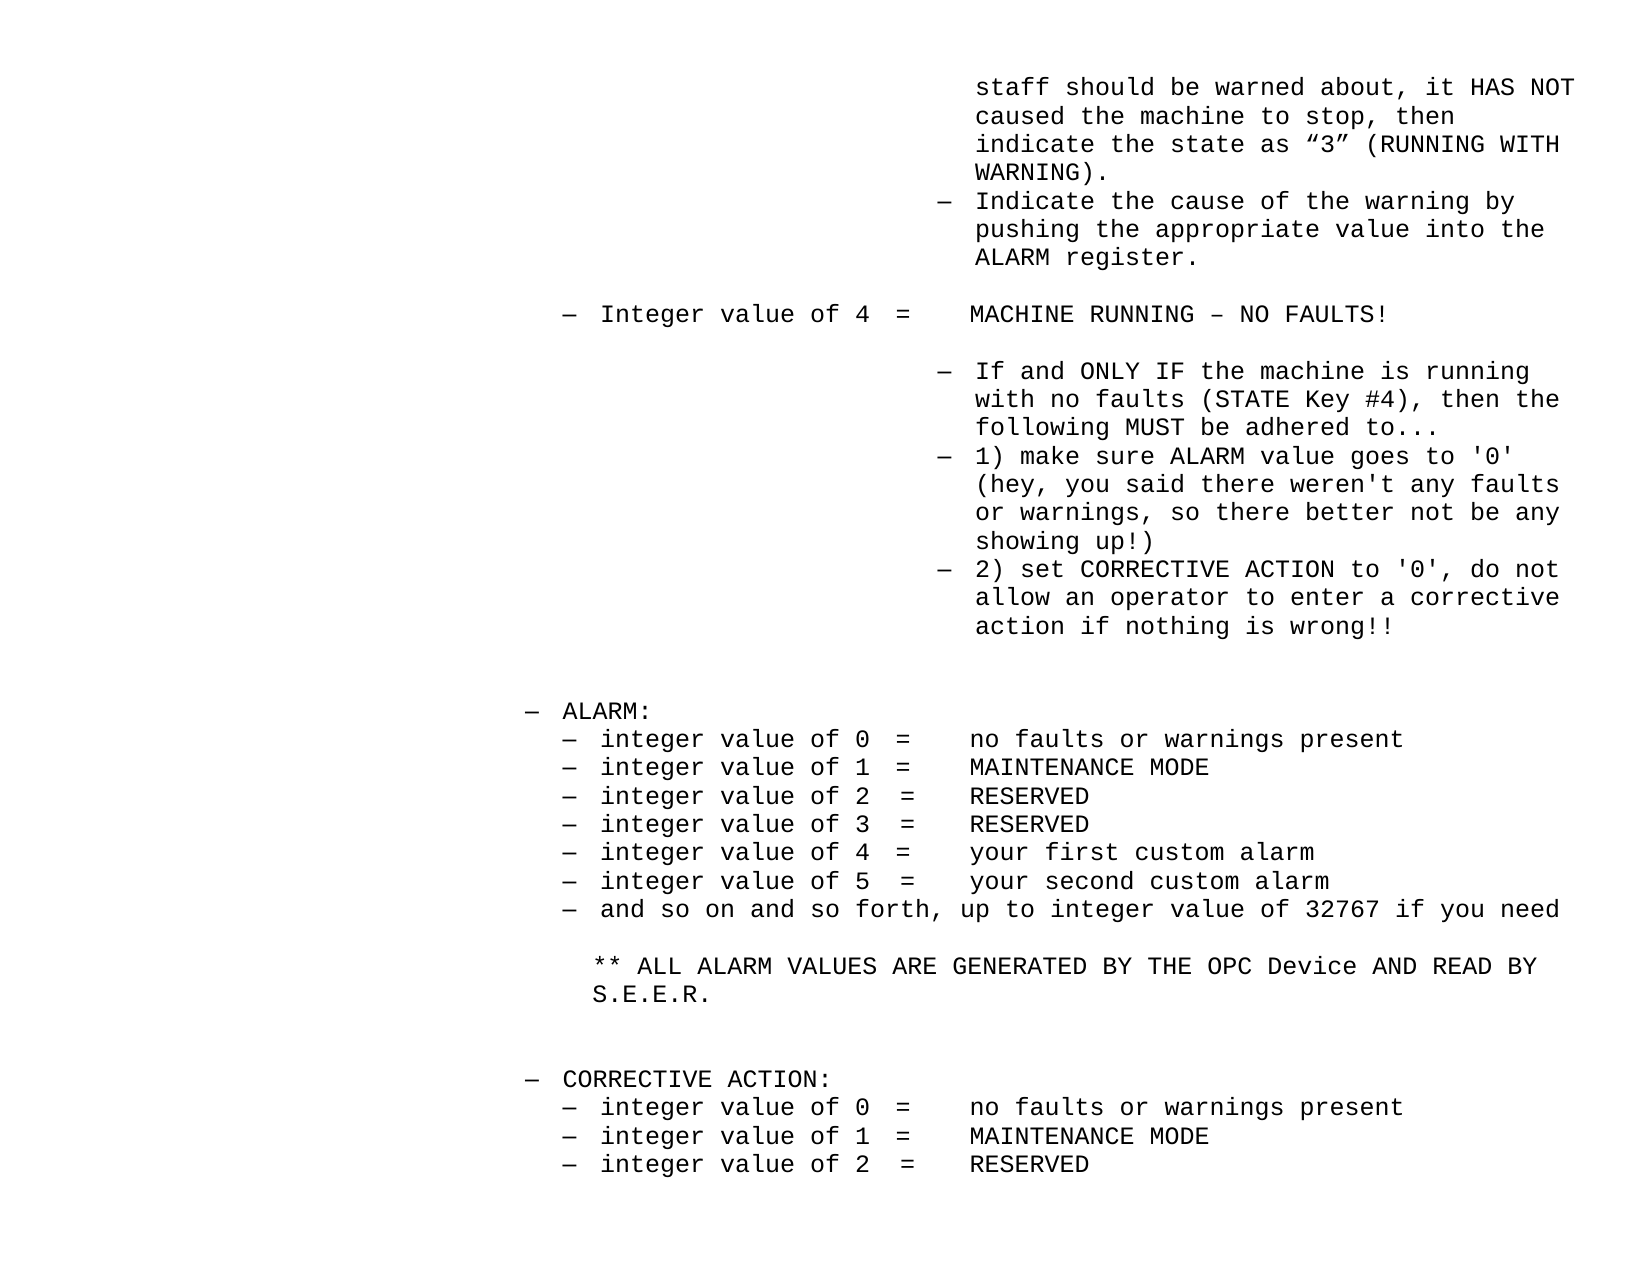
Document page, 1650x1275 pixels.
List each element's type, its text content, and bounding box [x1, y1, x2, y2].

list ALARM: [525, 698, 1575, 727]
list integer value of 0 = no faults or warnings present [562, 727, 1575, 755]
list integer value of 5 = your second custom alarm [562, 868, 1575, 897]
list integer value of 2 = RESERVED [562, 1152, 1575, 1180]
list 2) set CORRECTIVE ACTION to '0', do not allow an operator to enter a corrective action if nothing is wrong!! [937, 557, 1575, 642]
list integer value of 2 = RESERVED [562, 783, 1575, 812]
list CORRECTIVE ACTION: [525, 1067, 1575, 1095]
list integer value of 1 = MAINTENANCE MODE [562, 755, 1575, 783]
list Indicate the cause of the warning by pushing the appropriate value into the ALARM register. [937, 188, 1575, 273]
list integer value of 3 = RESERVED [562, 812, 1575, 840]
list and so on and so forth, up to integer value of 32767 if you need [562, 897, 1575, 925]
list Integer value of 4 = MACHINE RUNNING – NO FAULTS! [562, 302, 1575, 330]
list 1) make sure ALARM value goes to '0' (hey, you said there weren't any faults or warnings, so there better not be any showing up!) [937, 443, 1575, 557]
list integer value of 4 = your first custom alarm [562, 840, 1575, 868]
list integer value of 0 = no faults or warnings present [562, 1095, 1575, 1123]
list integer value of 1 = MAINTENANCE MODE [562, 1123, 1575, 1152]
list staff should be warned about, it HAS NOT caused the machine to stop, then indicate the state as “3” (RUNNING WITH WARNING). [937, 75, 1575, 188]
list If and ONLY IF the machine is running with no faults (STATE Key #4), then the following MUST be adhered to... [937, 358, 1575, 443]
text ** ALL ALARM VALUES ARE GENERATED BY THE OPC Device AND READ BY S.E.E.R. [75, 953, 1575, 1010]
